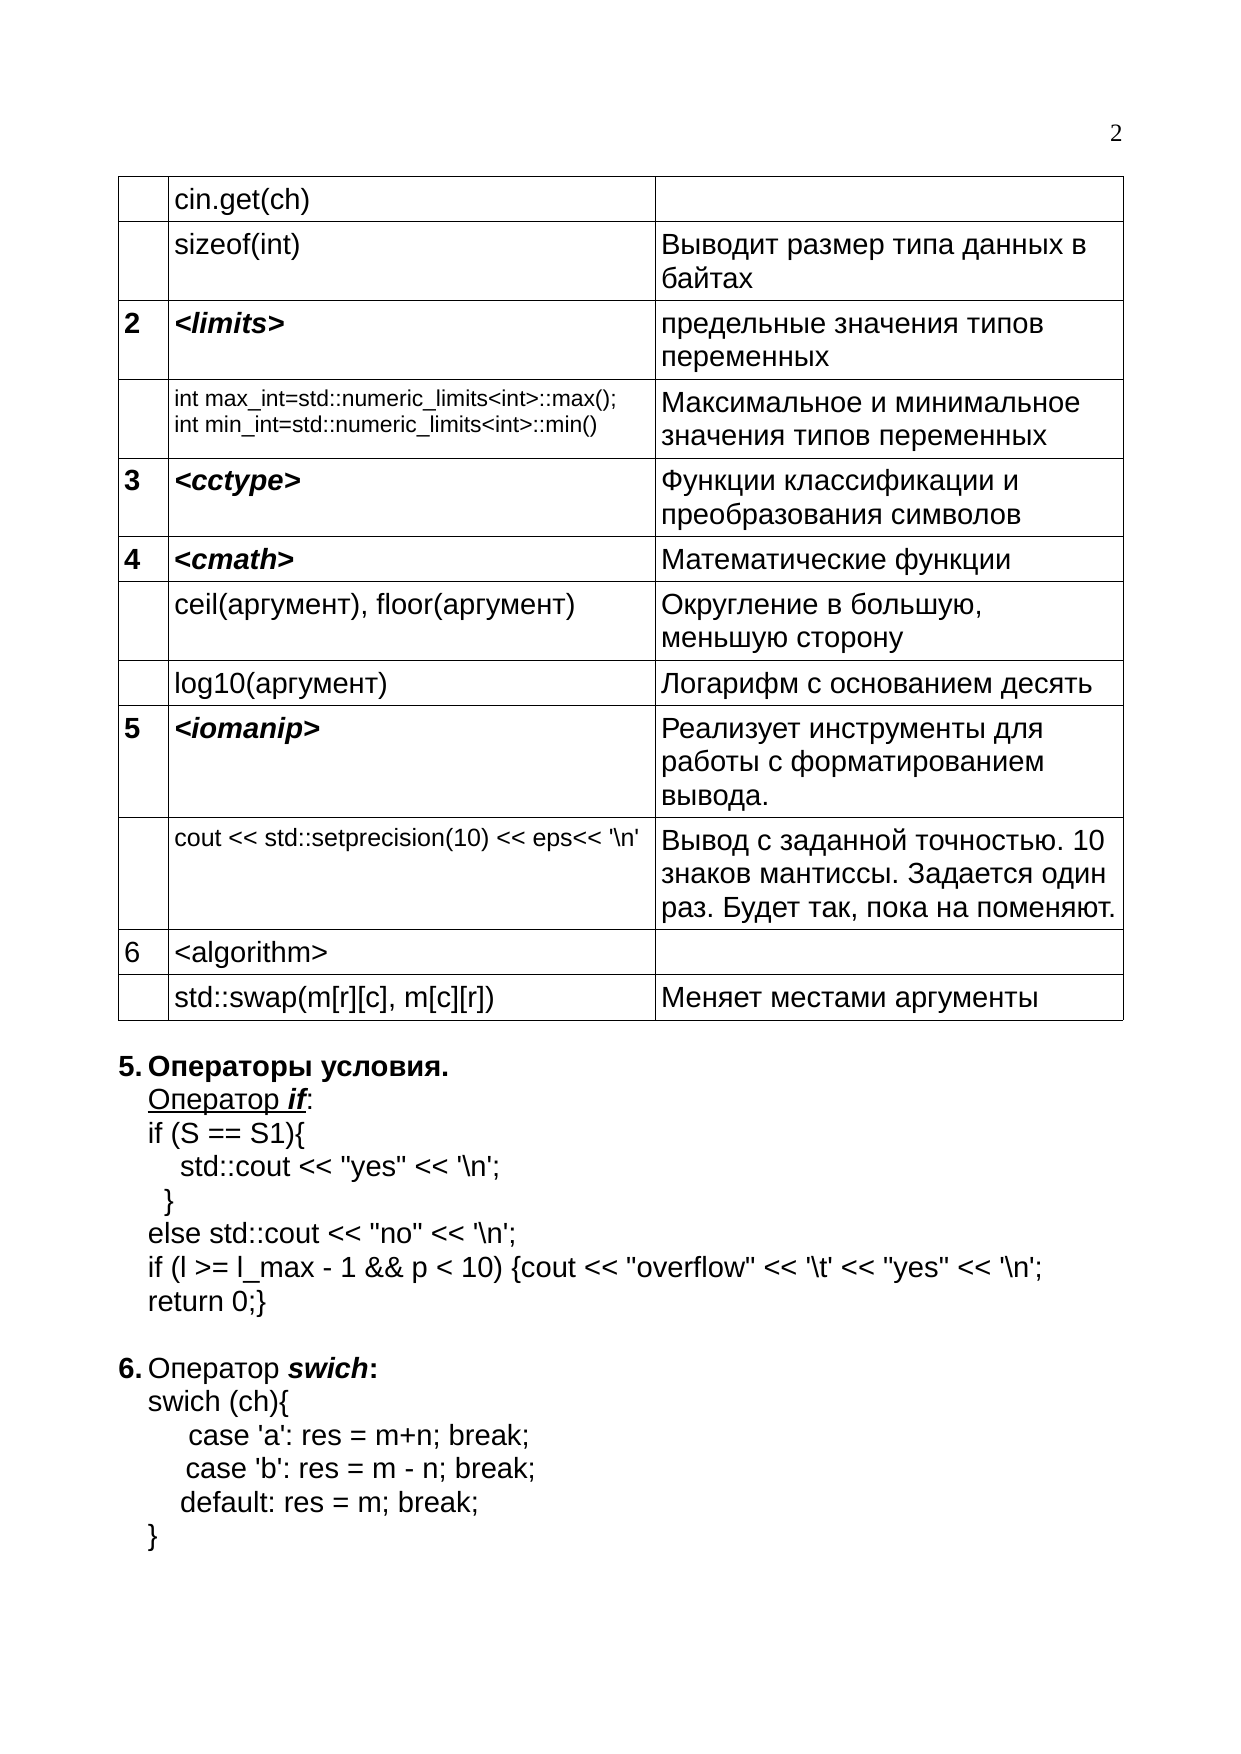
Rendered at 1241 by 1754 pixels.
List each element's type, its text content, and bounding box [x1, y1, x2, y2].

table_cell Округление в большую, меньшую сторону [656, 582, 1123, 660]
list else std::cout << "no" << '\n'; [118, 1216, 1122, 1250]
table_cell Функции классификации и преобразования символов [656, 459, 1123, 536]
table_cell <cmath> [169, 537, 655, 581]
table_cell 3 [119, 459, 168, 536]
table_cell Реализует инструменты для работы с форматированием вывода. [656, 706, 1123, 817]
table_cell cin.get(ch) [169, 177, 655, 221]
table_cell 5 [119, 706, 168, 817]
list Оператор if: [118, 1082, 1122, 1116]
table_cell [119, 380, 168, 457]
table_cell [119, 818, 168, 929]
table_cell cout << std::setprecision(10) << eps<< '\n' [169, 818, 655, 929]
list Операторы условия. [118, 1049, 1122, 1082]
list Оператор swich: [118, 1351, 1122, 1384]
table_cell 2 [119, 301, 168, 379]
list case 'b': res = m - n; break; [148, 1451, 1122, 1485]
table_cell Логарифм с основанием десять [656, 661, 1123, 705]
table_cell 6 [119, 930, 168, 974]
table_cell ceil(аргумент), floor(аргумент) [169, 582, 655, 660]
table_cell <cctype> [169, 459, 655, 536]
table_cell int max_int=std::numeric_limits<int>::max(); int min_int=std::numeric_limits<int>::min() [169, 380, 655, 457]
list default: res = m; break; [118, 1485, 1122, 1518]
table_cell <algorithm> [169, 930, 655, 974]
table_cell <iomanip> [169, 706, 655, 817]
table_cell sizeof(int) [169, 222, 655, 300]
table_cell [119, 975, 168, 1019]
table_cell log10(аргумент) [169, 661, 655, 705]
list if (S == S1){ [118, 1116, 1122, 1149]
list if (l >= l_max - 1 && p < 10) {cout << "overflow" << '\t' << "yes" << '\n'; return 0;} [118, 1250, 1122, 1317]
list case 'a': res = m+n; break; [118, 1418, 1122, 1451]
table_cell Выводит размер типа данных в байтах [656, 222, 1123, 300]
table_cell предельные значения типов переменных [656, 301, 1123, 379]
list std::cout << "yes" << '\n'; [118, 1149, 1122, 1183]
table_cell [656, 177, 1123, 221]
list } [118, 1183, 1122, 1216]
table_cell 4 [119, 537, 168, 581]
table_cell [119, 177, 168, 221]
table_cell Меняет местами аргументы [656, 975, 1123, 1019]
table_cell Максимальное и минимальное значения типов переменных [656, 380, 1123, 457]
table_cell std::swap(m[r][c], m[c][r]) [169, 975, 655, 1019]
table_cell [119, 582, 168, 660]
table_cell [119, 661, 168, 705]
table_cell Вывод с заданной точностью. 10 знаков мантиссы. Задается один раз. Будет так, пока на поменяют. [656, 818, 1123, 929]
list swich (ch){ [118, 1384, 1122, 1418]
list } [118, 1518, 1122, 1552]
table_cell <limits> [169, 301, 655, 379]
table_cell [656, 930, 1123, 974]
table_cell Математические функции [656, 537, 1123, 581]
table_cell [119, 222, 168, 300]
